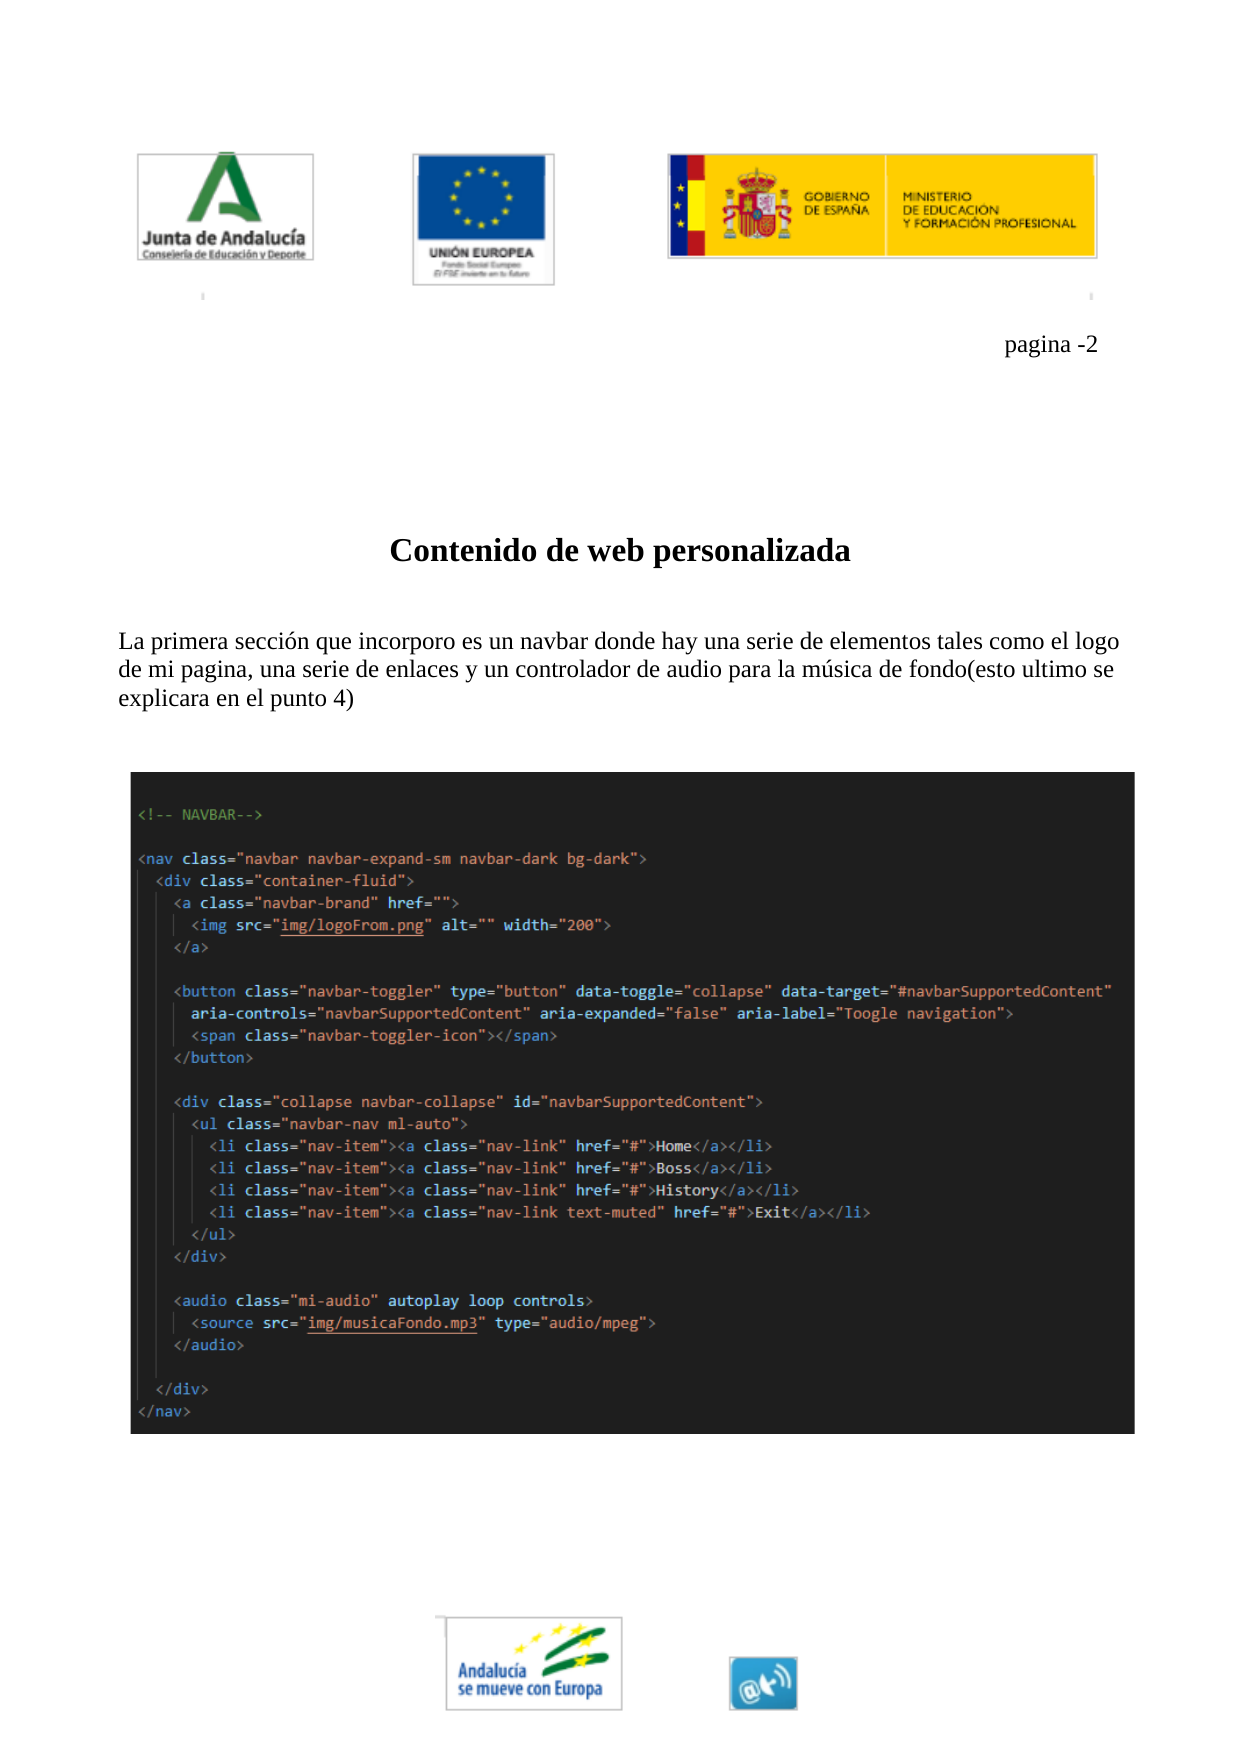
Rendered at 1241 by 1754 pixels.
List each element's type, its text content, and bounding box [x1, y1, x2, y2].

picture [435, 1607, 806, 1722]
text pagina -2 [118, 329, 1122, 357]
picture [130, 772, 1135, 1434]
text Contenido de web personalizada [118, 530, 1122, 568]
text La primera sección que incorporo es un navbar donde hay una serie de elementos tales como el logo de mi pagina, una serie de enlaces y un controlador de audio para la música de fondo(esto ultimo se explicara en el punto 4) [118, 626, 1122, 712]
picture [128, 146, 1112, 300]
